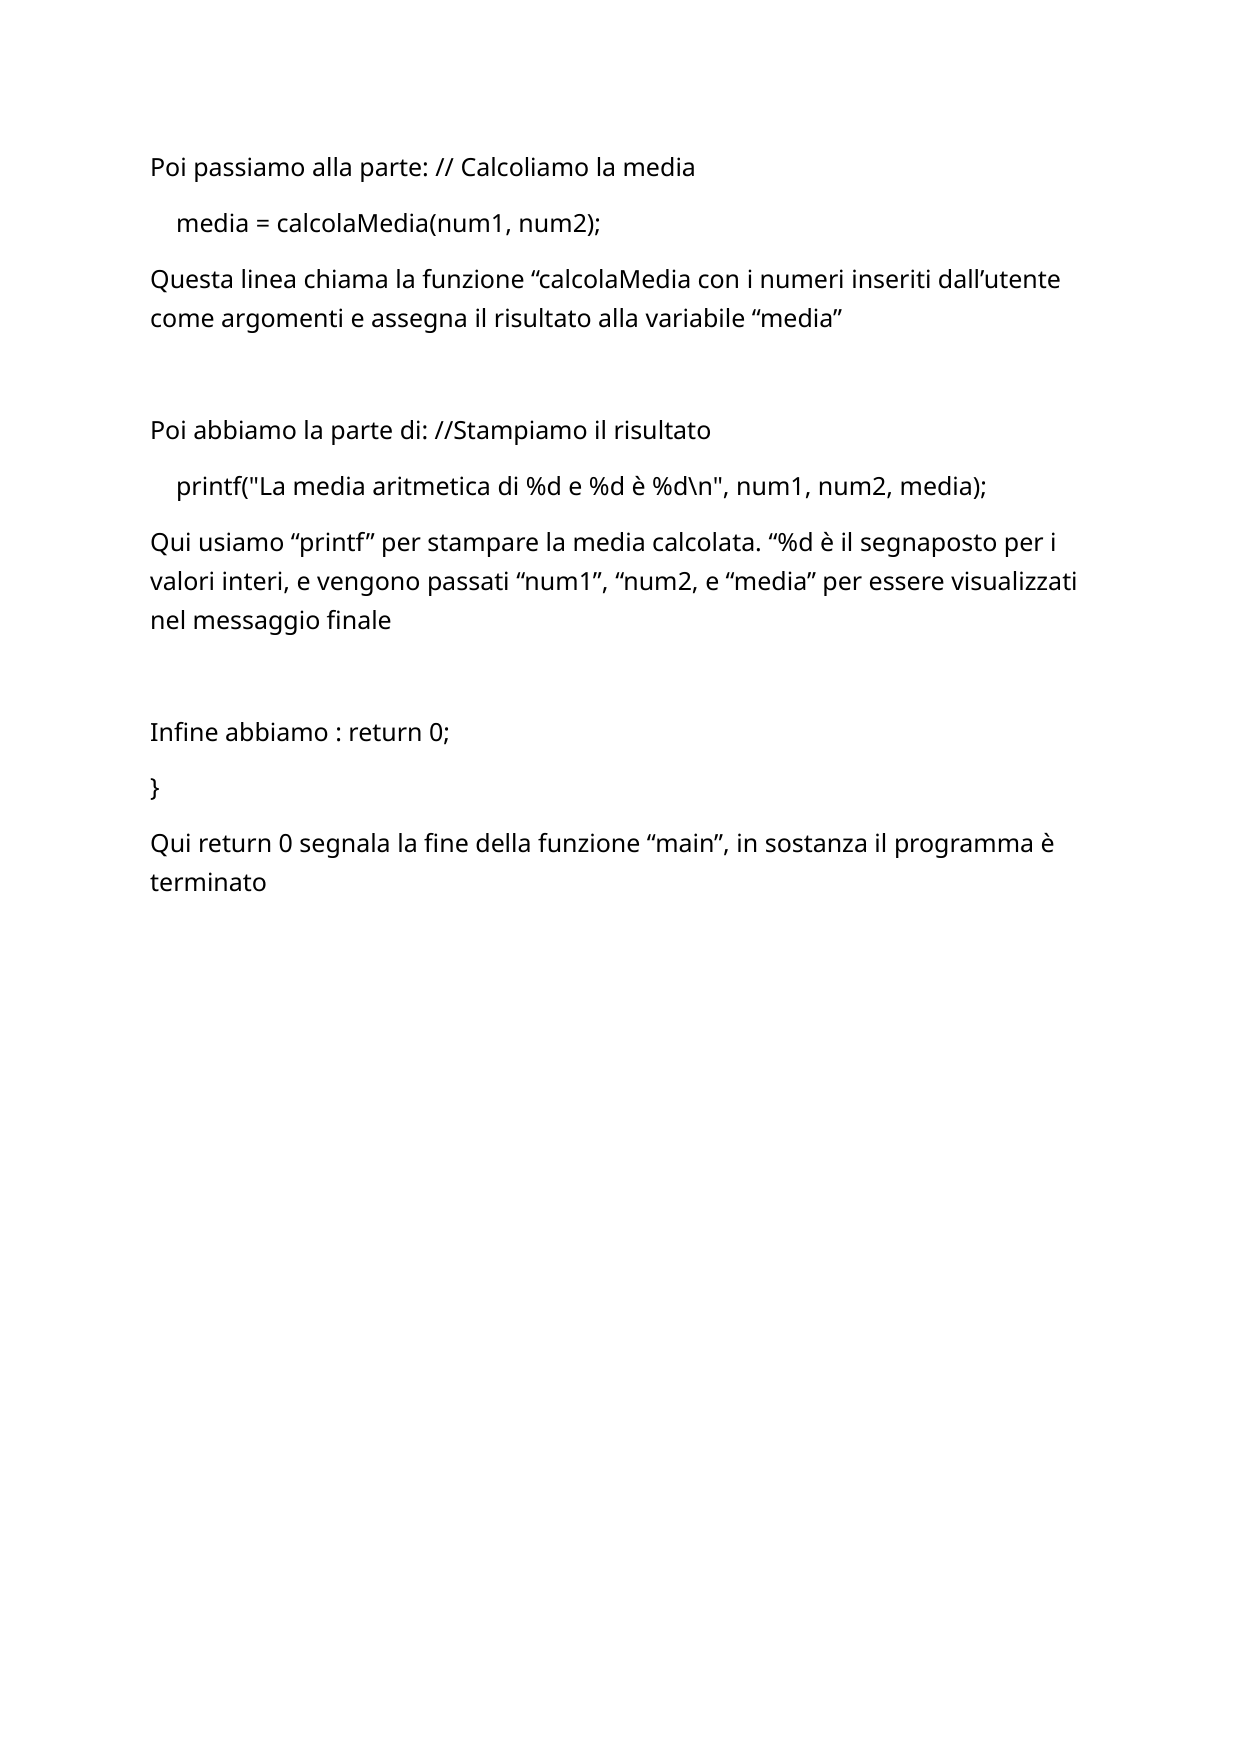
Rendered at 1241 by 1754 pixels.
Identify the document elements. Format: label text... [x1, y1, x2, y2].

text Qui usiamo “printf” per stampare la media calcolata. “%d è il segnaposto per i valori interi, e vengono passati “num1”, “num2, e “media” per essere visualizzati nel messaggio finale [150, 524, 1090, 637]
text Poi passiamo alla parte: // Calcoliamo la media [150, 150, 1090, 184]
text printf("La media aritmetica di %d e %d è %d\n", num1, num2, media); [150, 468, 1090, 502]
text } [150, 770, 1090, 804]
text Questa linea chiama la funzione “calcolaMedia con i numeri inseriti dall’utente come argomenti e assegna il risultato alla variabile “media” [150, 262, 1090, 335]
text media = calcolaMedia(num1, num2); [150, 206, 1090, 240]
text Qui return 0 segnala la fine della funzione “main”, in sostanza il programma è terminato [150, 826, 1090, 899]
text Infine abbiamo : return 0; [150, 714, 1090, 748]
text Poi abbiamo la parte di: //Stampiamo il risultato [150, 412, 1090, 447]
